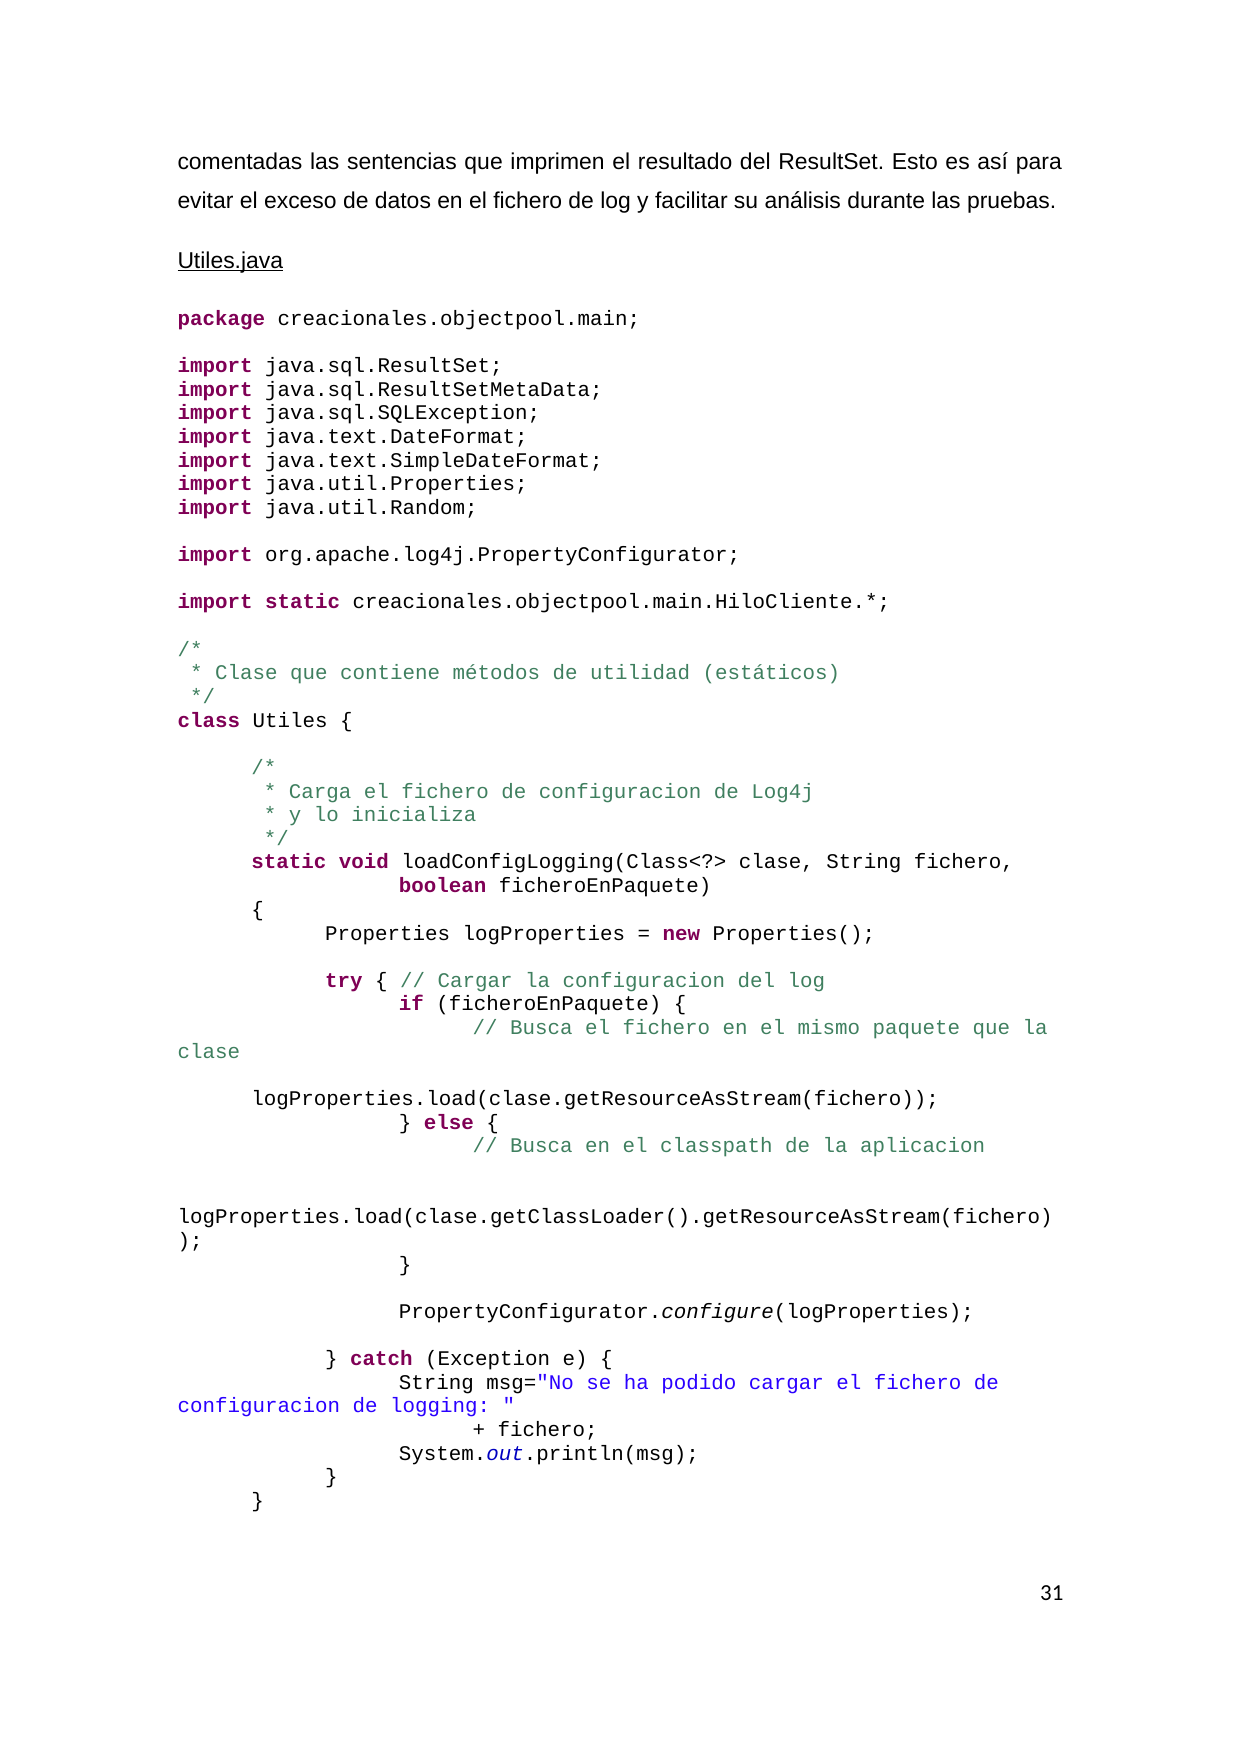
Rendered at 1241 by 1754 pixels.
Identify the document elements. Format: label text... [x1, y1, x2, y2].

text if (ficheroEnPaquete) { [177, 993, 1063, 1017]
text { [177, 899, 1063, 922]
text } else { [177, 1112, 1063, 1135]
text String msg="No se ha podido cargar el fichero de configuracion de logging: " [177, 1372, 1063, 1419]
text } [177, 1466, 1063, 1490]
text */ [177, 686, 1063, 710]
text import java.sql.ResultSet; [177, 355, 1063, 379]
text } [177, 1253, 1063, 1277]
text */ [177, 828, 1063, 852]
text // Busca el fichero en el mismo paquete que la clase [177, 1017, 1063, 1064]
text class Utiles { [177, 710, 1063, 733]
text /* [177, 639, 1063, 662]
text import java.sql.ResultSetMetaData; [177, 379, 1063, 402]
text import java.text.SimpleDateFormat; [177, 449, 1063, 473]
text // Busca en el classpath de la aplicacion [177, 1135, 1063, 1159]
text * Clase que contiene métodos de utilidad (estáticos) [177, 662, 1063, 686]
text import java.sql.SQLException; [177, 402, 1063, 426]
text comentadas las sentencias que imprimen el resultado del ResultSet. Esto es así para evitar el exceso de datos en el fichero de log y facilitar su análisis durante las pruebas. [177, 148, 1063, 213]
text Utiles.java [177, 247, 1063, 274]
text + fichero; [177, 1419, 1063, 1443]
text } [177, 1490, 1063, 1514]
text * Carga el fichero de configuracion de Log4j [177, 781, 1063, 804]
text boolean ficheroEnPaquete) [177, 875, 1063, 899]
text logProperties.load(clase.getResourceAsStream(fichero)); [177, 1064, 1063, 1112]
text System.out.println(msg); [177, 1443, 1063, 1466]
text * y lo inicializa [177, 804, 1063, 828]
text import org.apache.log4j.PropertyConfigurator; [177, 544, 1063, 568]
text } catch (Exception e) { [177, 1348, 1063, 1372]
text import java.text.DateFormat; [177, 426, 1063, 449]
text import static creacionales.objectpool.main.HiloCliente.*; [177, 591, 1063, 615]
text PropertyConfigurator.configure(logProperties); [177, 1301, 1063, 1324]
text import java.util.Random; [177, 497, 1063, 521]
text package creacionales.objectpool.main; [177, 308, 1063, 331]
text import java.util.Properties; [177, 473, 1063, 497]
text Properties logProperties = new Properties(); [177, 922, 1063, 946]
text try { // Cargar la configuracion del log [177, 970, 1063, 993]
text /* [177, 757, 1063, 781]
text logProperties.load(clase.getClassLoader().getResourceAsStream(fichero)); [177, 1159, 1063, 1253]
text static void loadConfigLogging(Class<?> clase, String fichero, [177, 852, 1063, 875]
